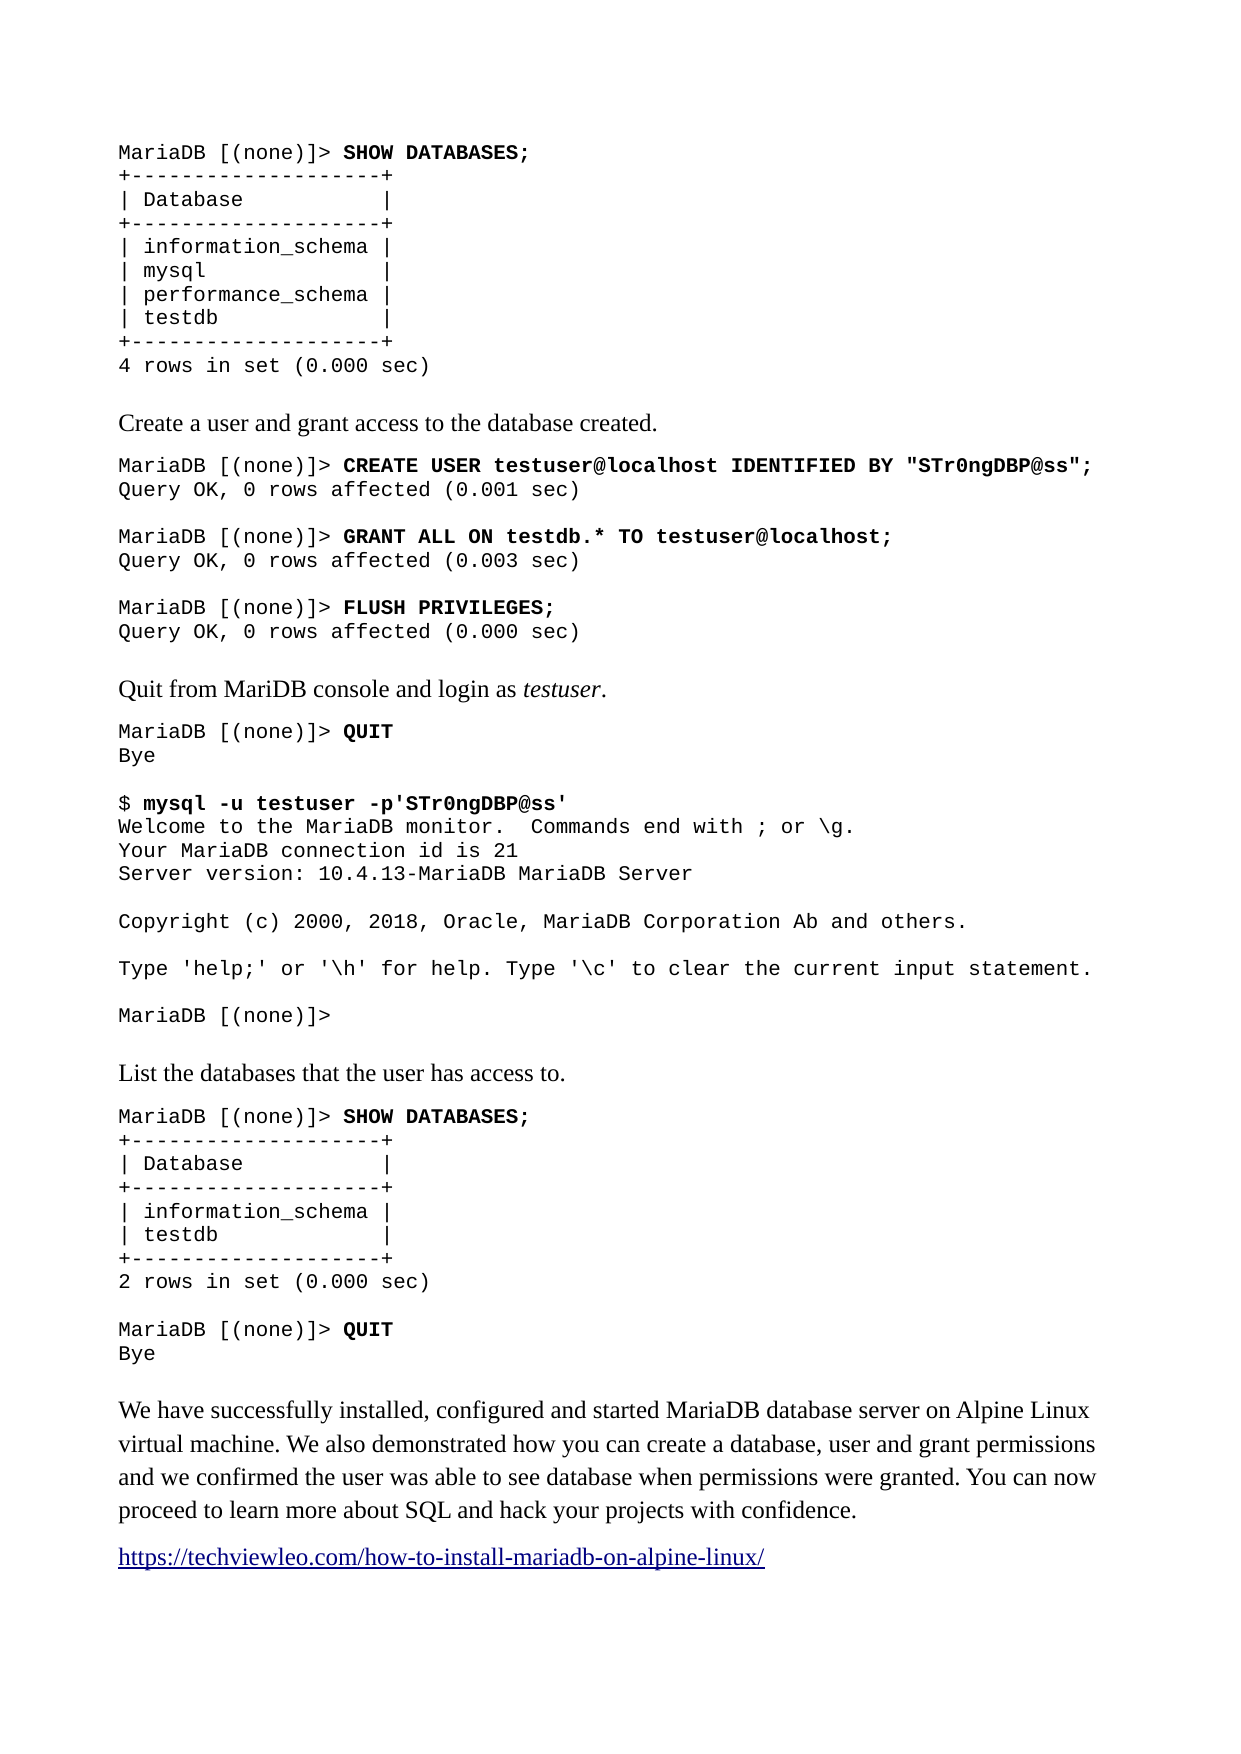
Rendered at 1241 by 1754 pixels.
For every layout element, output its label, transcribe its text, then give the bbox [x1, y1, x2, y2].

text Bye [118, 745, 1122, 769]
text +--------------------+ [118, 1248, 1122, 1272]
text Welcome to the MariaDB monitor. Commands end with ; or \g. [118, 816, 1122, 840]
text Query OK, 0 rows affected (0.000 sec) [118, 621, 1122, 644]
text | Database | [118, 1153, 1122, 1177]
text | information_schema | [118, 1201, 1122, 1224]
text +--------------------+ [118, 165, 1122, 189]
text | information_schema | [118, 236, 1122, 260]
text MariaDB [(none)]> FLUSH PRIVILEGES; [118, 597, 1122, 621]
text We have successfully installed, configured and started MariaDB database server on Alpine Linux virtual machine. We also demonstrated how you can create a database, user and grant permissions and we confirmed the user was able to see database when permissions were granted. You can now proceed to learn more about SQL and hack your projects with confidence. [118, 1396, 1122, 1523]
text MariaDB [(none)]> [118, 1005, 1122, 1029]
text MariaDB [(none)]> QUIT [118, 1319, 1122, 1342]
text +--------------------+ [118, 213, 1122, 236]
text 4 rows in set (0.000 sec) [118, 354, 1122, 378]
text Server version: 10.4.13-MariaDB MariaDB Server [118, 863, 1122, 887]
text | mysql | [118, 260, 1122, 284]
text Query OK, 0 rows affected (0.001 sec) [118, 479, 1122, 503]
text MariaDB [(none)]> CREATE USER testuser@localhost IDENTIFIED BY "STr0ngDBP@ss"; [118, 455, 1122, 479]
text Quit from MariDB console and login as testuser. [118, 674, 1122, 703]
text MariaDB [(none)]> GRANT ALL ON testdb.* TO testuser@localhost; [118, 526, 1122, 550]
text +--------------------+ [118, 331, 1122, 354]
text MariaDB [(none)]> SHOW DATABASES; [118, 142, 1122, 165]
text Bye [118, 1342, 1122, 1366]
text Copyright (c) 2000, 2018, Oracle, MariaDB Corporation Ab and others. [118, 911, 1122, 934]
text | testdb | [118, 1224, 1122, 1248]
text | performance_schema | [118, 284, 1122, 307]
text +--------------------+ [118, 1177, 1122, 1201]
text 2 rows in set (0.000 sec) [118, 1272, 1122, 1295]
text https://techviewleo.com/how-to-install-mariadb-on-alpine-linux/ [118, 1542, 1122, 1571]
text $ mysql -u testuser -p'STr0ngDBP@ss' [118, 792, 1122, 816]
text List the databases that the user has access to. [118, 1058, 1122, 1087]
text MariaDB [(none)]> SHOW DATABASES; [118, 1106, 1122, 1130]
text Query OK, 0 rows affected (0.003 sec) [118, 550, 1122, 573]
text Create a user and grant access to the database created. [118, 408, 1122, 436]
text +--------------------+ [118, 1130, 1122, 1153]
text Your MariaDB connection id is 21 [118, 840, 1122, 863]
text Type 'help;' or '\h' for help. Type '\c' to clear the current input statement. [118, 958, 1122, 982]
text | Database | [118, 189, 1122, 213]
text | testdb | [118, 307, 1122, 331]
text MariaDB [(none)]> QUIT [118, 722, 1122, 745]
